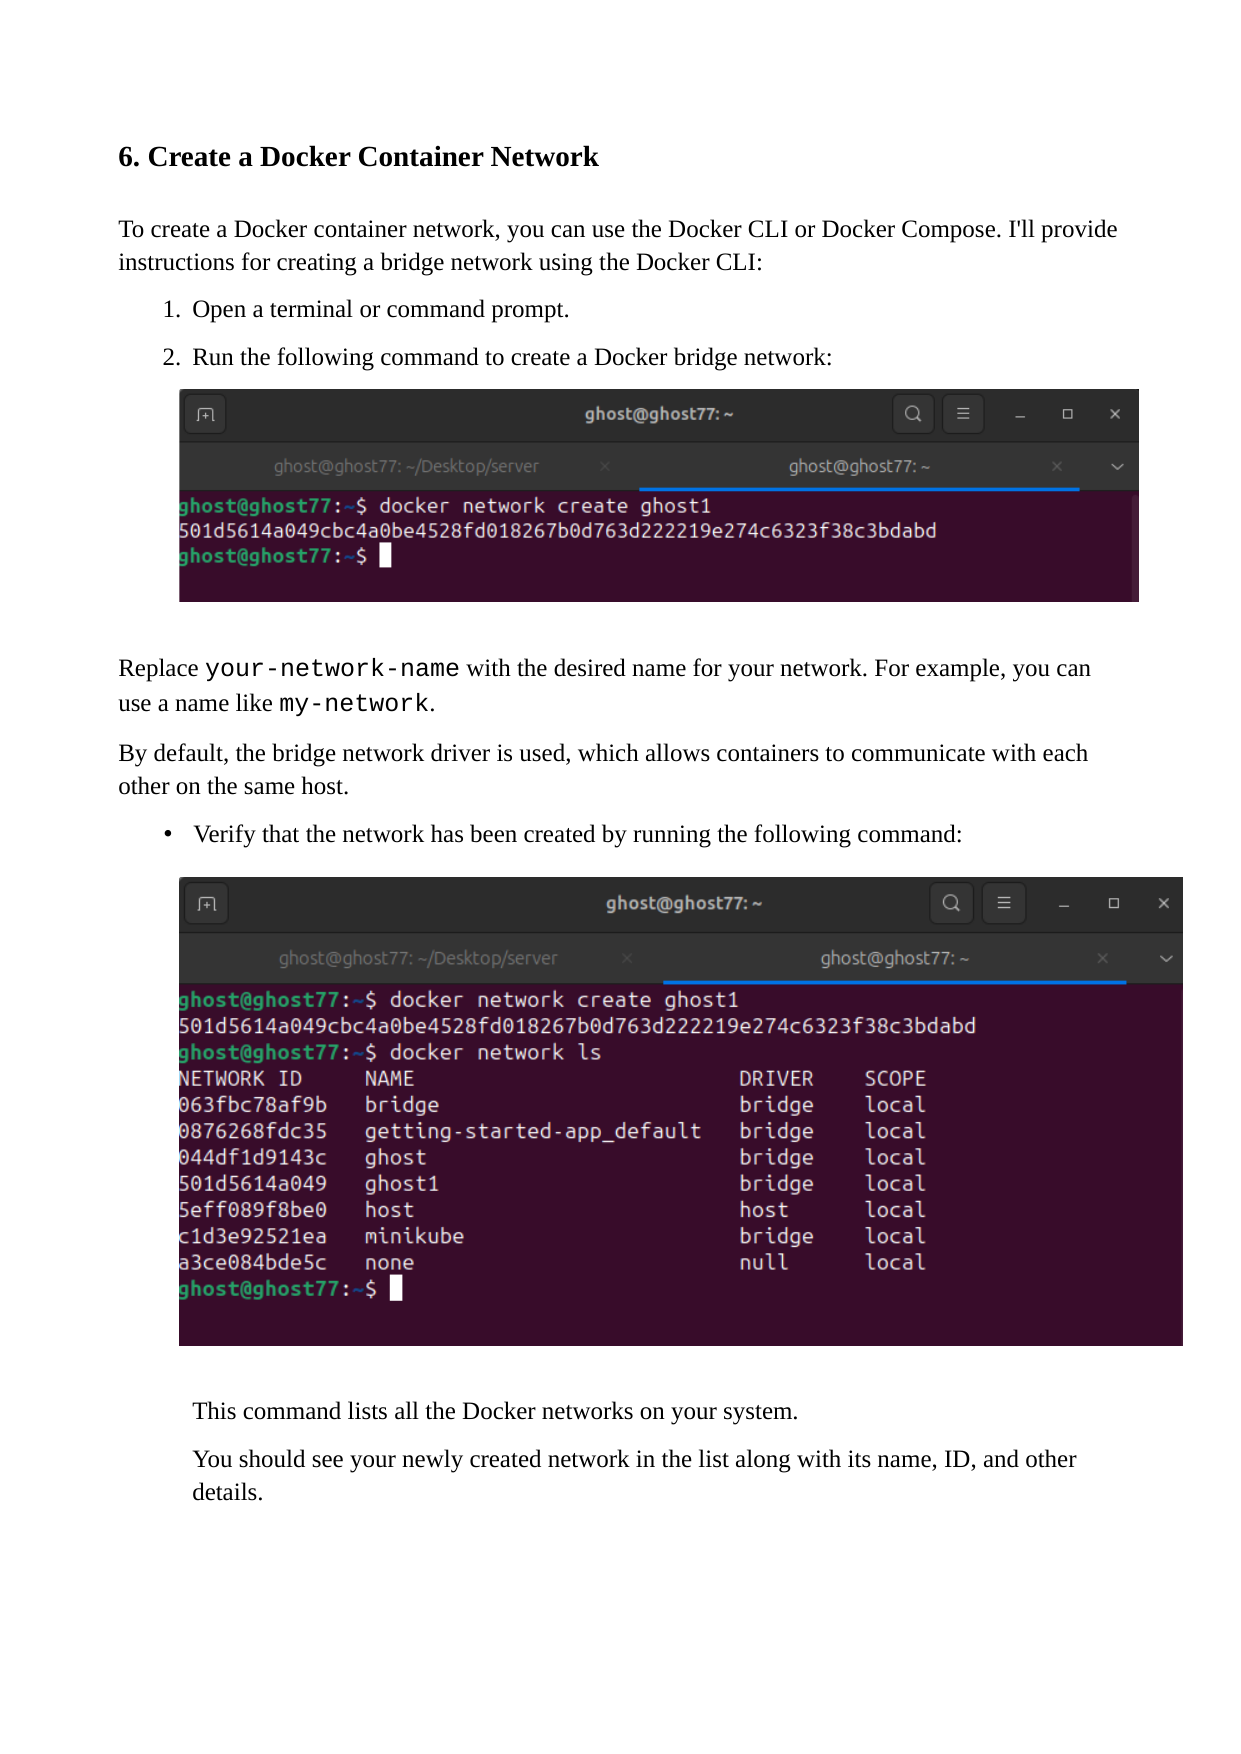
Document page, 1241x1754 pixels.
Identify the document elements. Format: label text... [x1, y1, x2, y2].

list This command lists all the Docker networks on your system. [162, 1396, 1122, 1425]
text By default, the bridge network driver is used, which allows containers to communicate with each other on the same host. [118, 738, 1122, 800]
text To create a Docker container network, you can use the Docker CLI or Docker Compose. I'll provide instructions for creating a bridge network using the Docker CLI: [118, 214, 1122, 276]
list You should see your newly created network in the list along with its name, ID, and other details. [162, 1444, 1122, 1506]
list Run the following command to create a Docker bridge network: [162, 342, 1122, 371]
list Open a terminal or command prompt. [162, 294, 1122, 323]
picture [179, 389, 1139, 602]
list Verify that the network has been created by running the following command: [164, 819, 1122, 848]
picture [179, 877, 1183, 1346]
subtitle 6. Create a Docker Container Network [118, 139, 1122, 172]
text Replace your-network-name with the desired name for your network. For example, you can use a name like my-network. [118, 653, 1122, 719]
